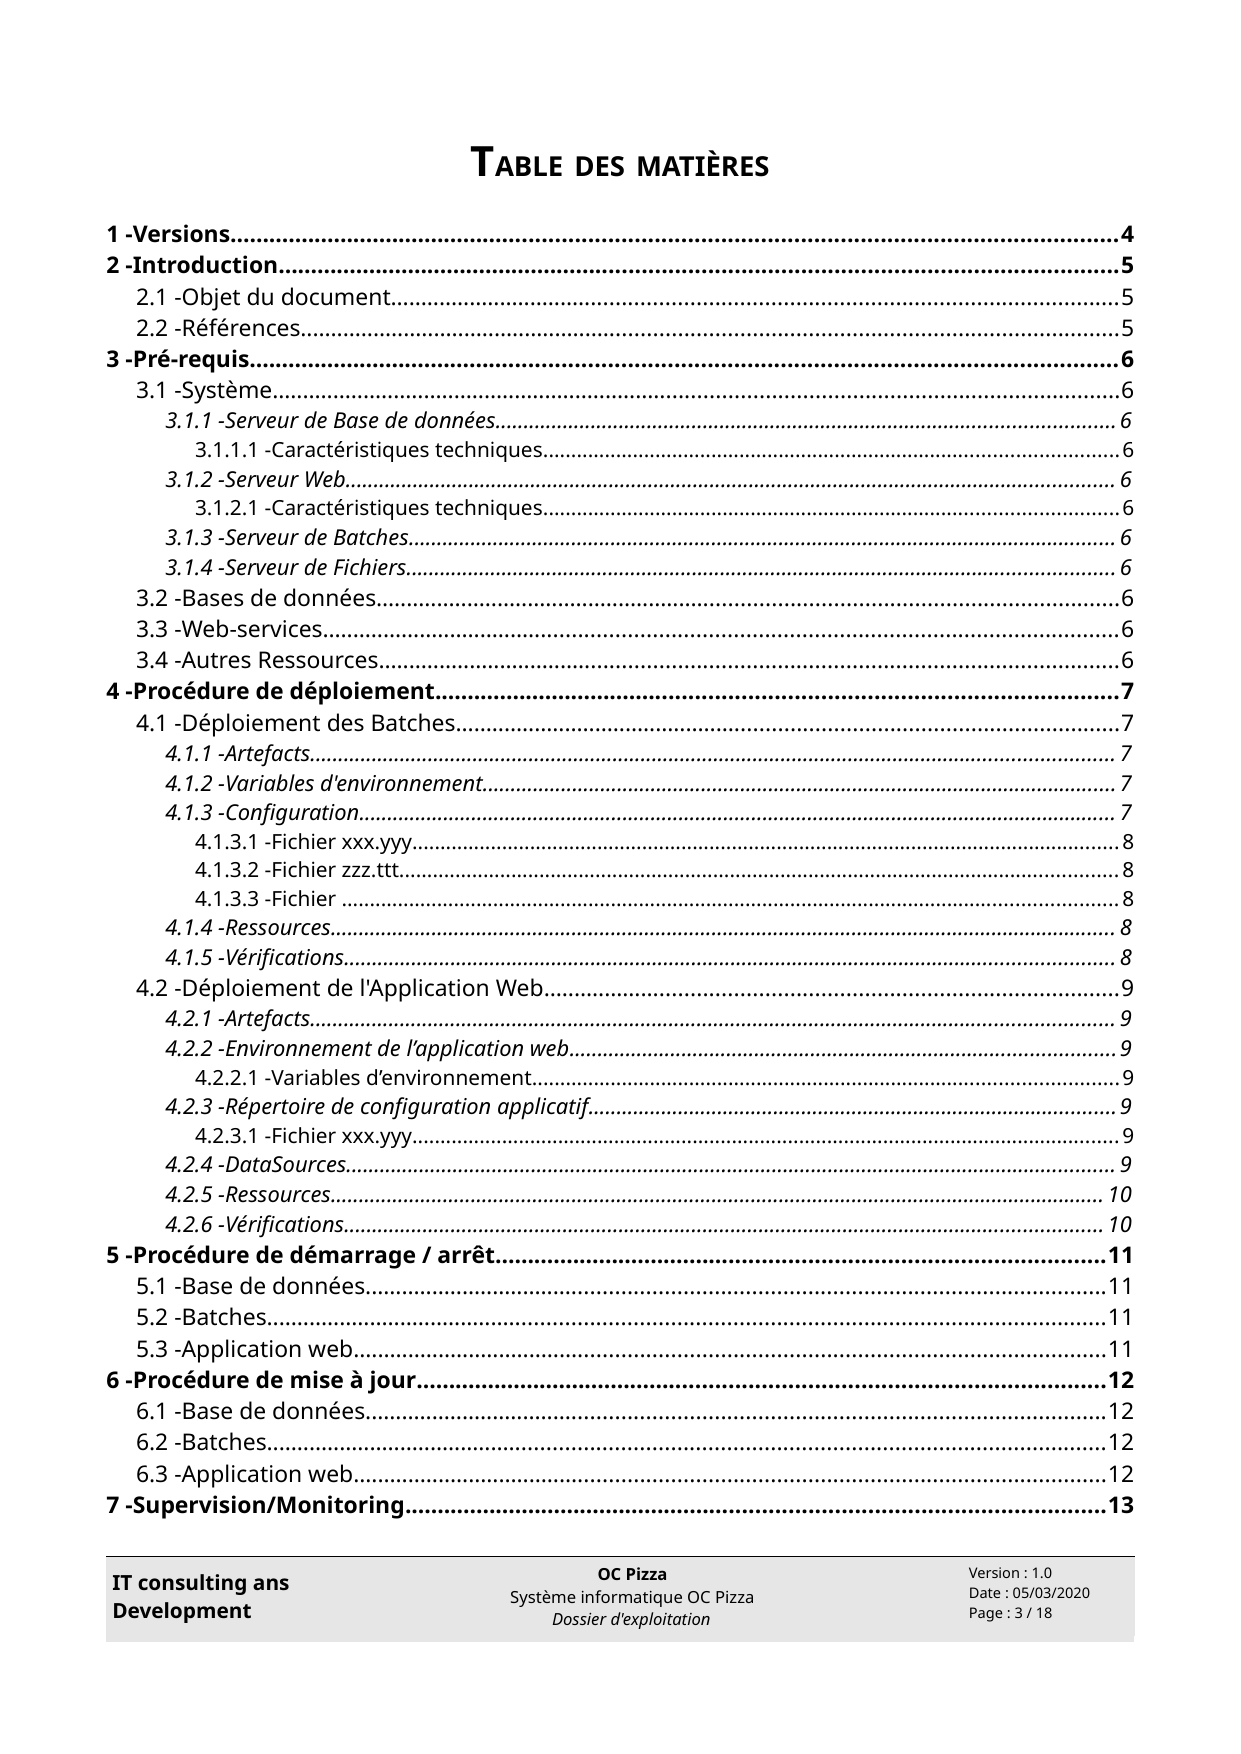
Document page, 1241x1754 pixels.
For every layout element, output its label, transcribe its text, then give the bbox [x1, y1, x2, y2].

text 3.1.2 -Serveur Web 6 [165, 464, 1134, 493]
text 3.1.1.1 -Caractéristiques techniques 6 [195, 435, 1134, 464]
text 3.1.4 -Serveur de Fichiers 6 [165, 552, 1134, 581]
text 6 -Procédure de mise à jour 12 [106, 1364, 1134, 1395]
text 4.1.3.2 -Fichier zzz.ttt 8 [195, 856, 1134, 884]
text 6.2 -Batches 12 [136, 1426, 1134, 1458]
text 4.1.5 -Vérifications 8 [165, 942, 1134, 972]
text 4.1.3 -Configuration 7 [165, 797, 1134, 827]
text 4.1.1 -Artefacts 7 [165, 738, 1134, 767]
text 4.2.5 -Ressources 10 [165, 1179, 1134, 1209]
text 3.1 -Système 6 [136, 374, 1134, 405]
text 3.1.3 -Serveur de Batches 6 [165, 522, 1134, 552]
text 2.2 -Références 5 [136, 312, 1134, 343]
text 4.2.4 -DataSources 9 [165, 1149, 1134, 1179]
text 2 -Introduction 5 [106, 249, 1134, 280]
text 5.1 -Base de données 11 [136, 1270, 1134, 1301]
text 7 -Supervision/Monitoring 13 [106, 1489, 1134, 1520]
text 3.1.2.1 -Caractéristiques techniques 6 [195, 493, 1134, 522]
text 4.2.3 -Répertoire de configuration applicatif 9 [165, 1091, 1134, 1121]
text 4.2.1 -Artefacts 9 [165, 1003, 1134, 1033]
text 6.1 -Base de données 12 [136, 1395, 1134, 1426]
text 4.2 -Déploiement de l'Application Web 9 [136, 972, 1134, 1003]
text 4.1.3.3 -Fichier ... 8 [195, 884, 1134, 912]
text 4.2.6 -Vérifications 10 [165, 1209, 1134, 1239]
text 1 -Versions 4 [106, 218, 1134, 249]
text 5.2 -Batches 11 [136, 1301, 1134, 1333]
text 4.1.3.1 -Fichier xxx.yyy 8 [195, 827, 1134, 856]
text 5.3 -Application web 11 [136, 1333, 1134, 1364]
subtitle Table des matières [106, 132, 1134, 188]
text 5 -Procédure de démarrage / arrêt 11 [106, 1239, 1134, 1270]
text 3 -Pré-requis 6 [106, 343, 1134, 374]
text 4.1 -Déploiement des Batches 7 [136, 706, 1134, 738]
text 6.3 -Application web 12 [136, 1458, 1134, 1489]
text 4.1.2 -Variables d'environnement 7 [165, 767, 1134, 797]
text 4.2.3.1 -Fichier xxx.yyy 9 [195, 1121, 1134, 1149]
text 4 -Procédure de déploiement 7 [106, 675, 1134, 706]
text 3.4 -Autres Ressources 6 [136, 644, 1134, 675]
text 2.1 -Objet du document 5 [136, 280, 1134, 312]
text 3.2 -Bases de données 6 [136, 581, 1134, 613]
text 4.2.2.1 -Variables d’environnement 9 [195, 1063, 1134, 1091]
text 3.1.1 -Serveur de Base de données 6 [165, 405, 1134, 435]
text 4.1.4 -Ressources 8 [165, 912, 1134, 942]
text 4.2.2 -Environnement de l’application web 9 [165, 1033, 1134, 1063]
text 3.3 -Web-services 6 [136, 613, 1134, 644]
